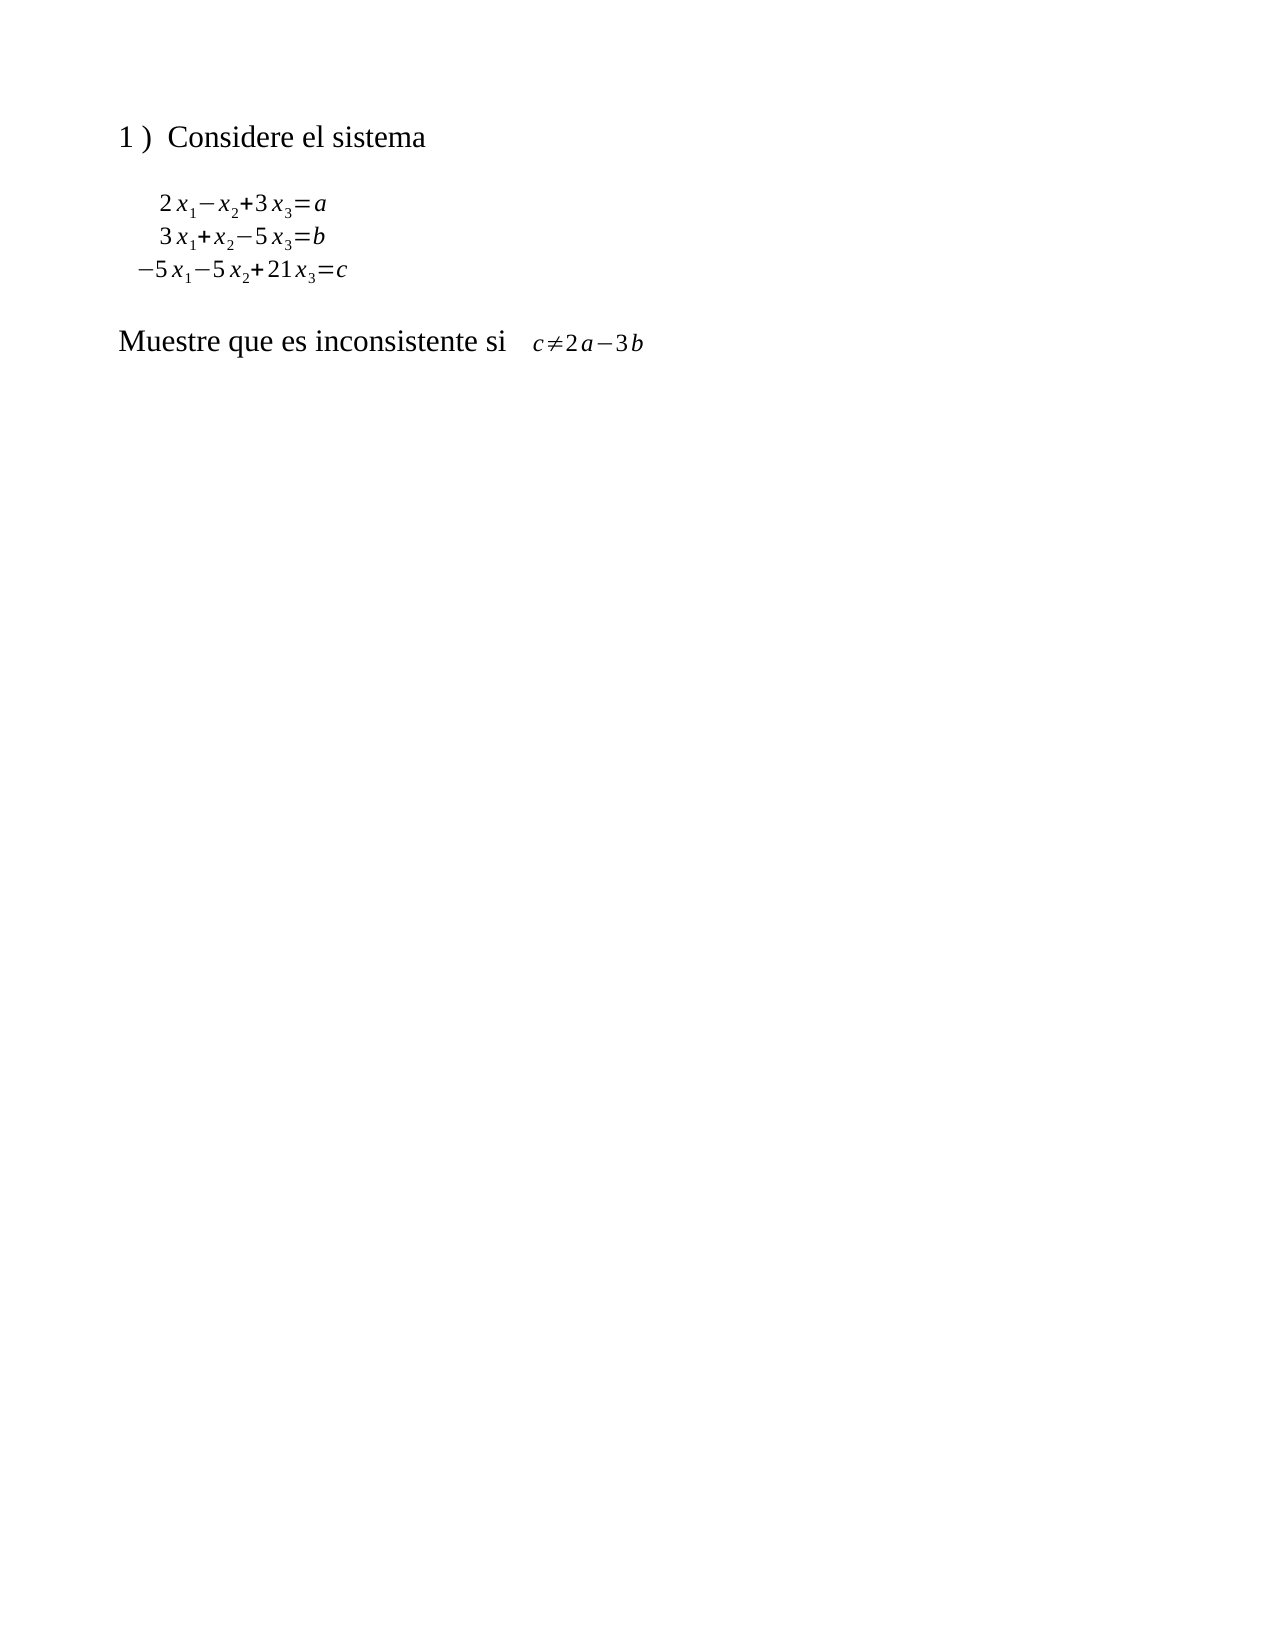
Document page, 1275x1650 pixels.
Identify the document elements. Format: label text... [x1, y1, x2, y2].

text 1 ) Considere el sistema [118, 118, 1157, 154]
text Muestre que es inconsistente si [118, 322, 1157, 358]
